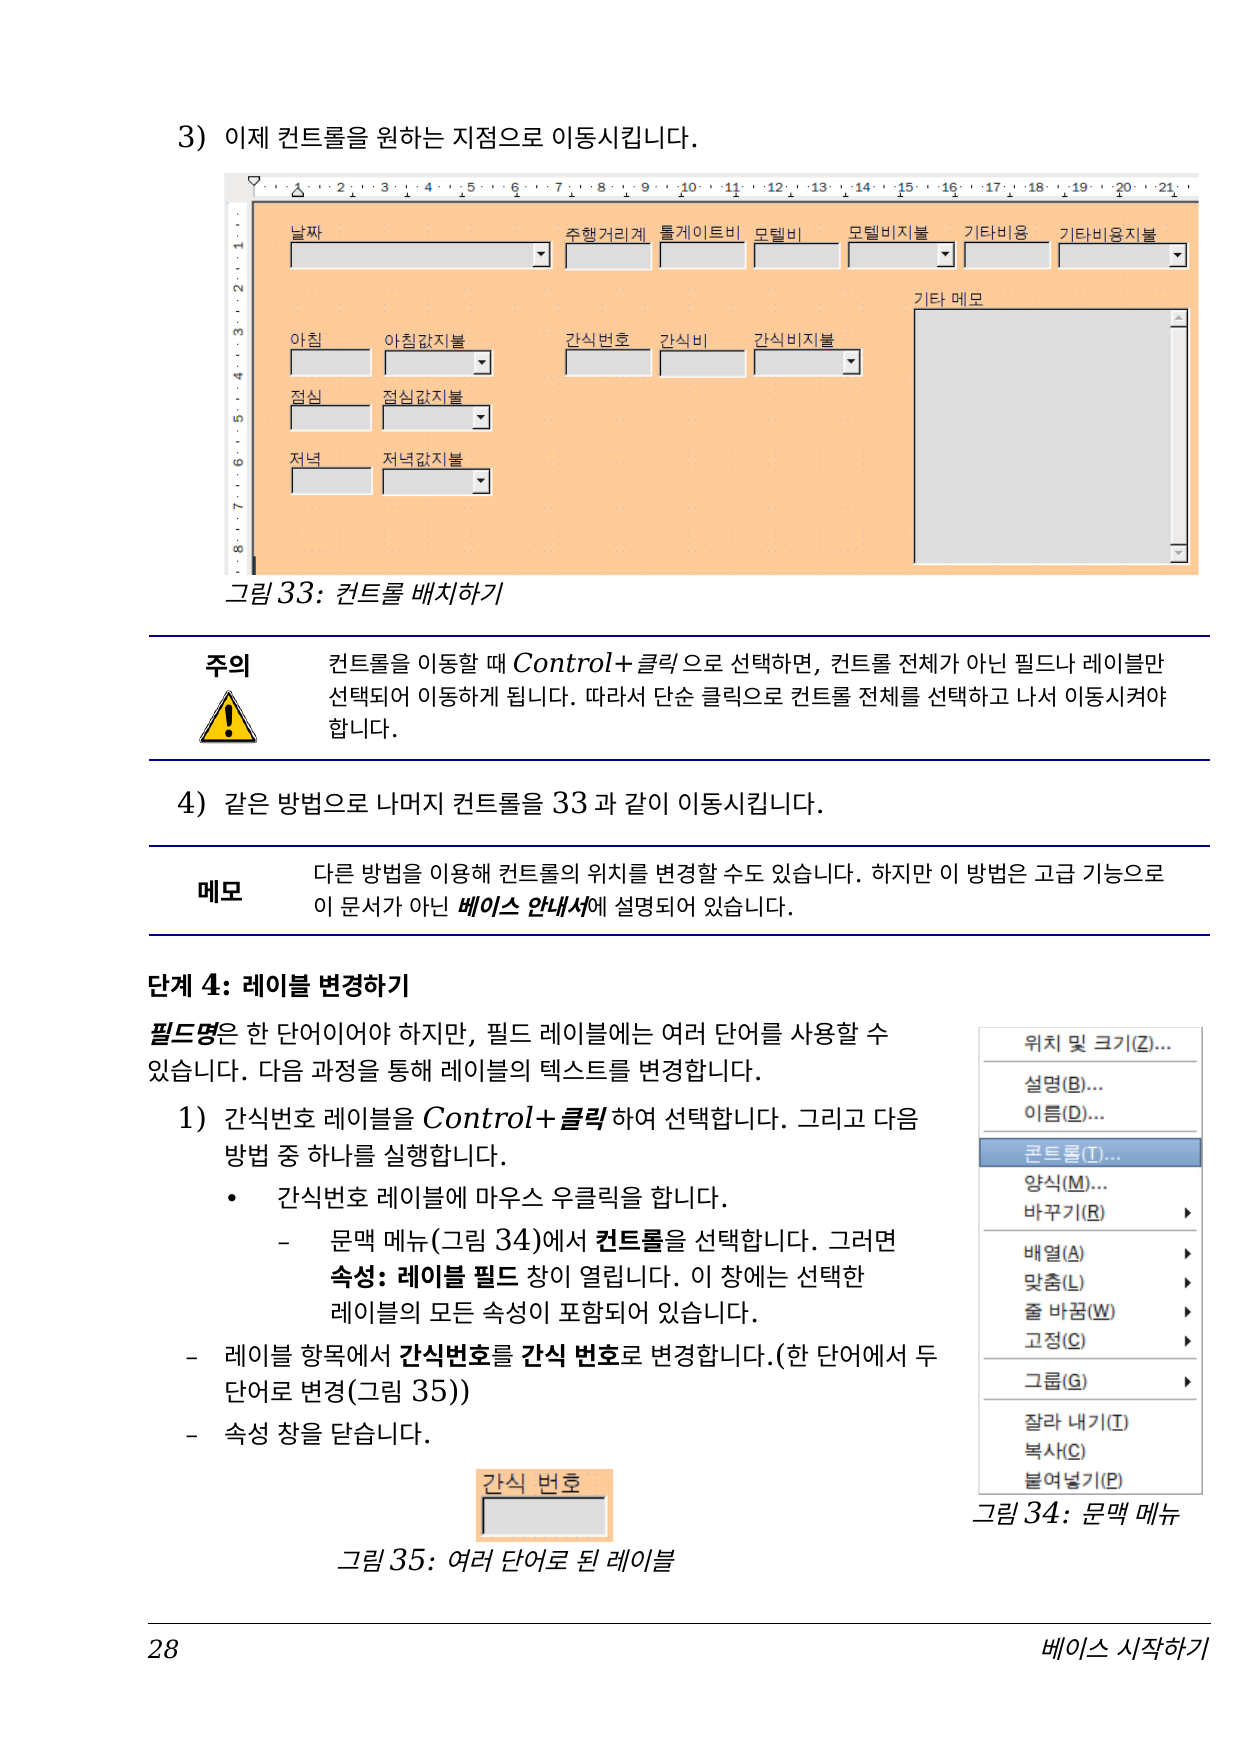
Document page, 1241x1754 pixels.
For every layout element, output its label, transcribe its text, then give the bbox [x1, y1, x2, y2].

text 그림 35: 여러 단어로 된 레이블 [336, 1470, 753, 1578]
list 이제 컨트롤을 원하는 지점으로 이동시킵니다. [207, 118, 1211, 611]
text 단계 4: 레이블 변경하기 [148, 966, 1211, 1002]
picture [978, 1027, 1203, 1495]
table_header 다른 방법을 이용해 컨트롤의 위치를 변경할 수도 있습니다. 하지만 이 방법은 고급 기능으로 이 문서가 아닌 베이스 안내서에 설명되어 있습니다. [292, 847, 1209, 934]
table_header 메모 [149, 847, 292, 934]
picture [475, 1469, 614, 1542]
list 간식번호 레이블을 Control+클릭 하여 선택합니다. 그리고 다음 방법 중 하나를 실행합니다. [207, 1100, 971, 1172]
list 문맥 메뉴(그림 34)에서 컨트롤을 선택합니다. 그러면 속성: 레이블 필드 창이 열립니다. 이 창에는 선택한 레이블의 모든 속성이 포함되어 있습니다. [277, 1221, 971, 1330]
text 필드명은 한 단어이어야 하지만, 필드 레이블에는 여러 단어를 사용할 수 있습니다. 다음 과정을 통해 레이블의 텍스트를 변경합니다. [148, 1015, 1211, 1087]
text 그림 34: 문맥 메뉴 [971, 1027, 1211, 1531]
list 속성 창을 닫습니다. [185, 1415, 971, 1451]
picture [224, 173, 1199, 575]
list 그림 33: 컨트롤 배치하기 [224, 575, 1199, 611]
list 레이블 항목에서 간식번호를 간식 번호로 변경합니다.(한 단어에서 두 단어로 변경(그림 35)) [185, 1336, 971, 1408]
table_header 컨트롤을 이동할 때 Control+클릭 으로 선택하면, 컨트롤 전체가 아닌 필드나 레이블만 선택되어 이동하게 됩니다. 따라서 단순 클릭으로 컨트롤 전체를 선택하고 나서 이동시켜야 합니다. [307, 637, 1209, 759]
table_header 주의 [149, 637, 307, 759]
list 같은 방법으로 나머지 컨트롤을 그림 33과 같이 이동시킵니다. [207, 785, 1211, 821]
list 간식번호 레이블에 마우스 우클릭을 합니다. [224, 1178, 971, 1215]
picture [195, 686, 261, 747]
